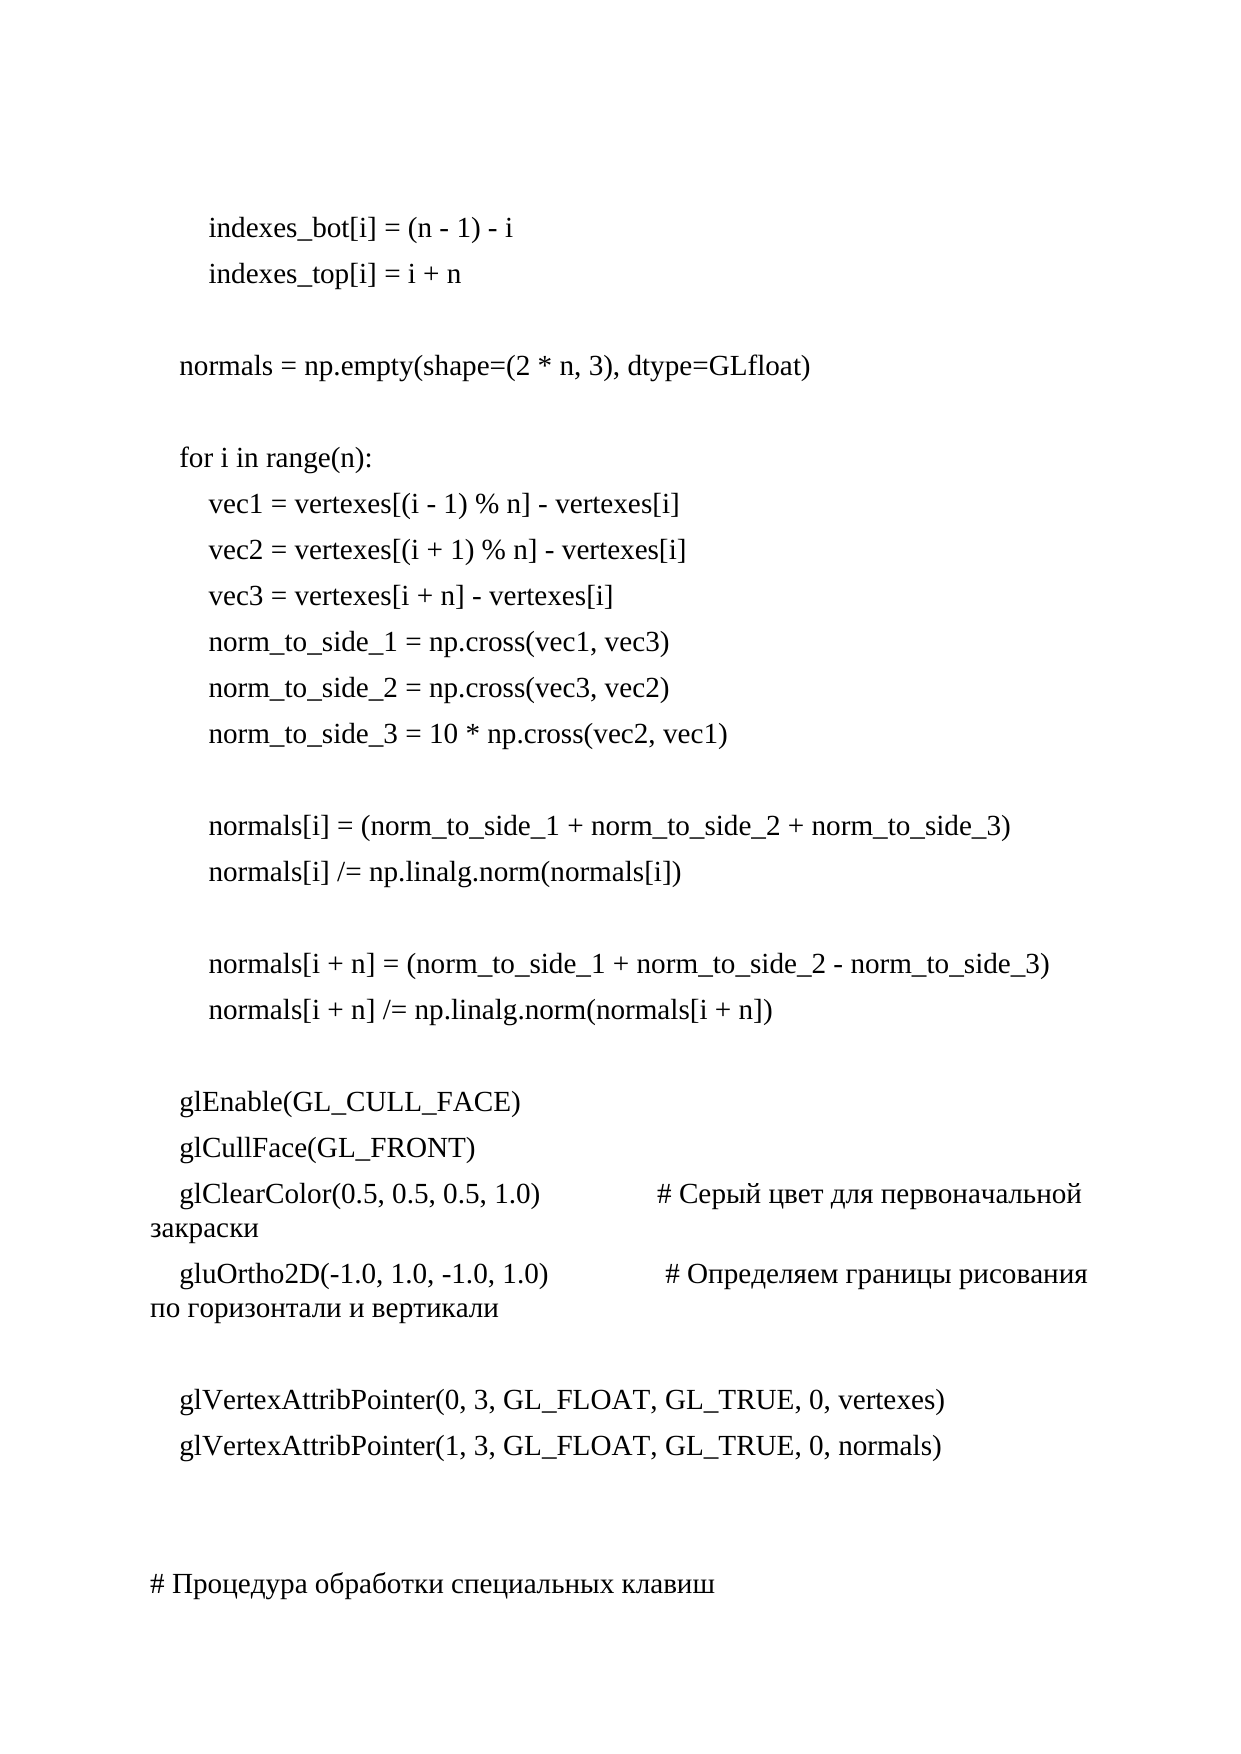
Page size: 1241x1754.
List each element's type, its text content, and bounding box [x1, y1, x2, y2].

text norm_to_side_2 = np.cross(vec3, vec2) [150, 670, 1090, 704]
text norm_to_side_1 = np.cross(vec1, vec3) [150, 624, 1090, 658]
text glVertexAttribPointer(0, 3, GL_FLOAT, GL_TRUE, 0, vertexes) [150, 1382, 1090, 1415]
text # Процедура обработки специальных клавиш [150, 1566, 1090, 1599]
text glVertexAttribPointer(1, 3, GL_FLOAT, GL_TRUE, 0, normals) [150, 1428, 1090, 1461]
text glEnable(GL_CULL_FACE) [150, 1084, 1090, 1118]
text glCullFace(GL_FRONT) [150, 1131, 1090, 1164]
text normals[i + n] = (norm_to_side_1 + norm_to_side_2 - norm_to_side_3) [150, 946, 1090, 980]
text normals[i + n] /= np.linalg.norm(normals[i + n]) [150, 992, 1090, 1026]
text norm_to_side_3 = 10 * np.cross(vec2, vec1) [150, 716, 1090, 750]
text indexes_top[i] = i + n [150, 256, 1090, 289]
text for i in range(n): [150, 440, 1090, 473]
text vec3 = vertexes[i + n] - vertexes[i] [150, 578, 1090, 612]
text vec1 = vertexes[(i - 1) % n] - vertexes[i] [150, 486, 1090, 519]
text normals = np.empty(shape=(2 * n, 3), dtype=GLfloat) [150, 348, 1090, 381]
text indexes_bot[i] = (n - 1) - i [150, 210, 1090, 243]
text gluOrtho2D(-1.0, 1.0, -1.0, 1.0) # Определяем границы рисования по горизонтали и вертикали [150, 1256, 1090, 1323]
text normals[i] = (norm_to_side_1 + norm_to_side_2 + norm_to_side_3) [150, 808, 1090, 842]
text vec2 = vertexes[(i + 1) % n] - vertexes[i] [150, 532, 1090, 566]
text normals[i] /= np.linalg.norm(normals[i]) [150, 854, 1090, 888]
text glClearColor(0.5, 0.5, 0.5, 1.0) # Серый цвет для первоначальной закраски [150, 1177, 1090, 1244]
